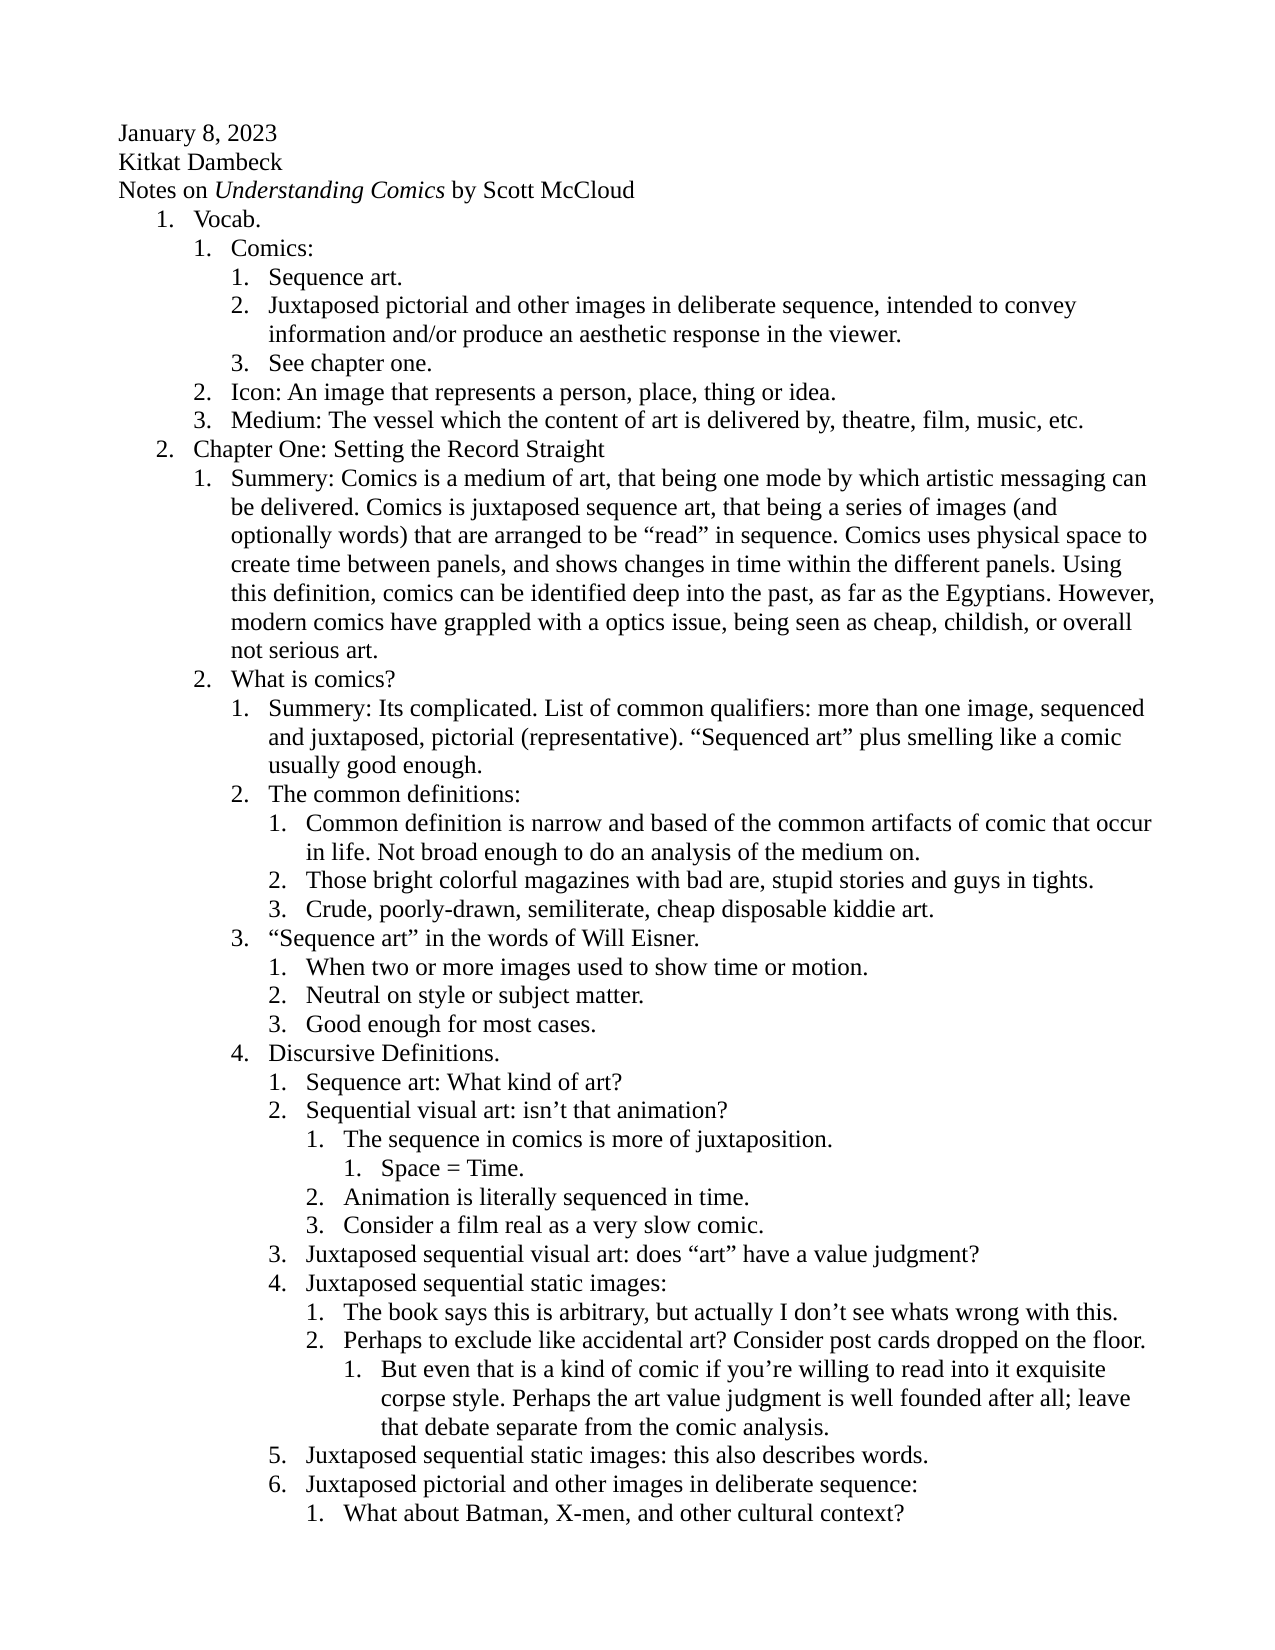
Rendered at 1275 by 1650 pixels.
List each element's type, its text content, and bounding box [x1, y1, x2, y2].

text January 8, 2023 [118, 118, 1157, 147]
text Notes on Understanding Comics by Scott McCloud [118, 176, 1157, 204]
list Neutral on style or subject matter. [268, 981, 1157, 1009]
list The book says this is arbitrary, but actually I don’t see whats wrong with this. [306, 1297, 1157, 1326]
list Discursive Definitions. [231, 1038, 1157, 1067]
list Juxtaposed sequential static images: this also describes words. [268, 1441, 1157, 1469]
list Icon: An image that represents a person, place, thing or idea. [193, 377, 1157, 406]
text Kitkat Dambeck [118, 147, 1157, 176]
list Sequential visual art: isn’t that animation? [268, 1096, 1157, 1124]
list Juxtaposed pictorial and other images in deliberate sequence, intended to convey information and/or produce an aesthetic response in the viewer. [231, 291, 1157, 348]
list Chapter One: Setting the Record Straight [156, 434, 1157, 463]
list What about Batman, X-men, and other cultural context? [306, 1498, 1157, 1527]
list Juxtaposed sequential visual art: does “art” have a value judgment? [268, 1239, 1157, 1268]
list The common definitions: [231, 779, 1157, 808]
list When two or more images used to show time or motion. [268, 952, 1157, 981]
list Crude, poorly-drawn, semiliterate, cheap disposable kiddie art. [268, 894, 1157, 923]
list Good enough for most cases. [268, 1009, 1157, 1038]
list Medium: The vessel which the content of art is delivered by, theatre, film, music, etc. [193, 406, 1157, 434]
list But even that is a kind of comic if you’re willing to read into it exquisite corpse style. Perhaps the art value judgment is well founded after all; leave that debate separate from the comic analysis. [343, 1354, 1157, 1441]
list Comics: [193, 233, 1157, 262]
list See chapter one. [231, 348, 1157, 377]
list Juxtaposed pictorial and other images in deliberate sequence: [268, 1469, 1157, 1498]
list Consider a film real as a very slow comic. [306, 1211, 1157, 1239]
list Perhaps to exclude like accidental art? Consider post cards dropped on the floor. [306, 1326, 1157, 1354]
list Sequence art. [231, 262, 1157, 291]
list Space = Time. [343, 1153, 1157, 1182]
list Summery: Comics is a medium of art, that being one mode by which artistic messaging can be delivered. Comics is juxtaposed sequence art, that being a series of images (and optionally words) that are arranged to be “read” in sequence. Comics uses physical space to create time between panels, and shows changes in time within the different panels. Using this definition, comics can be identified deep into the past, as far as the Egyptians. However, modern comics have grappled with a optics issue, being seen as cheap, childish, or overall not serious art. [193, 463, 1157, 664]
list Vocab. [156, 204, 1157, 233]
list The sequence in comics is more of juxtaposition. [306, 1124, 1157, 1153]
list Juxtaposed sequential static images: [268, 1268, 1157, 1297]
list Those bright colorful magazines with bad are, stupid stories and guys in tights. [268, 866, 1157, 894]
list Summery: Its complicated. List of common qualifiers: more than one image, sequenced and juxtaposed, pictorial (representative). “Sequenced art” plus smelling like a comic usually good enough. [231, 693, 1157, 779]
list Common definition is narrow and based of the common artifacts of comic that occur in life. Not broad enough to do an analysis of the medium on. [268, 808, 1157, 866]
list “Sequence art” in the words of Will Eisner. [231, 923, 1157, 952]
list Animation is literally sequenced in time. [306, 1182, 1157, 1211]
list Sequence art: What kind of art? [268, 1067, 1157, 1096]
list What is comics? [193, 664, 1157, 693]
